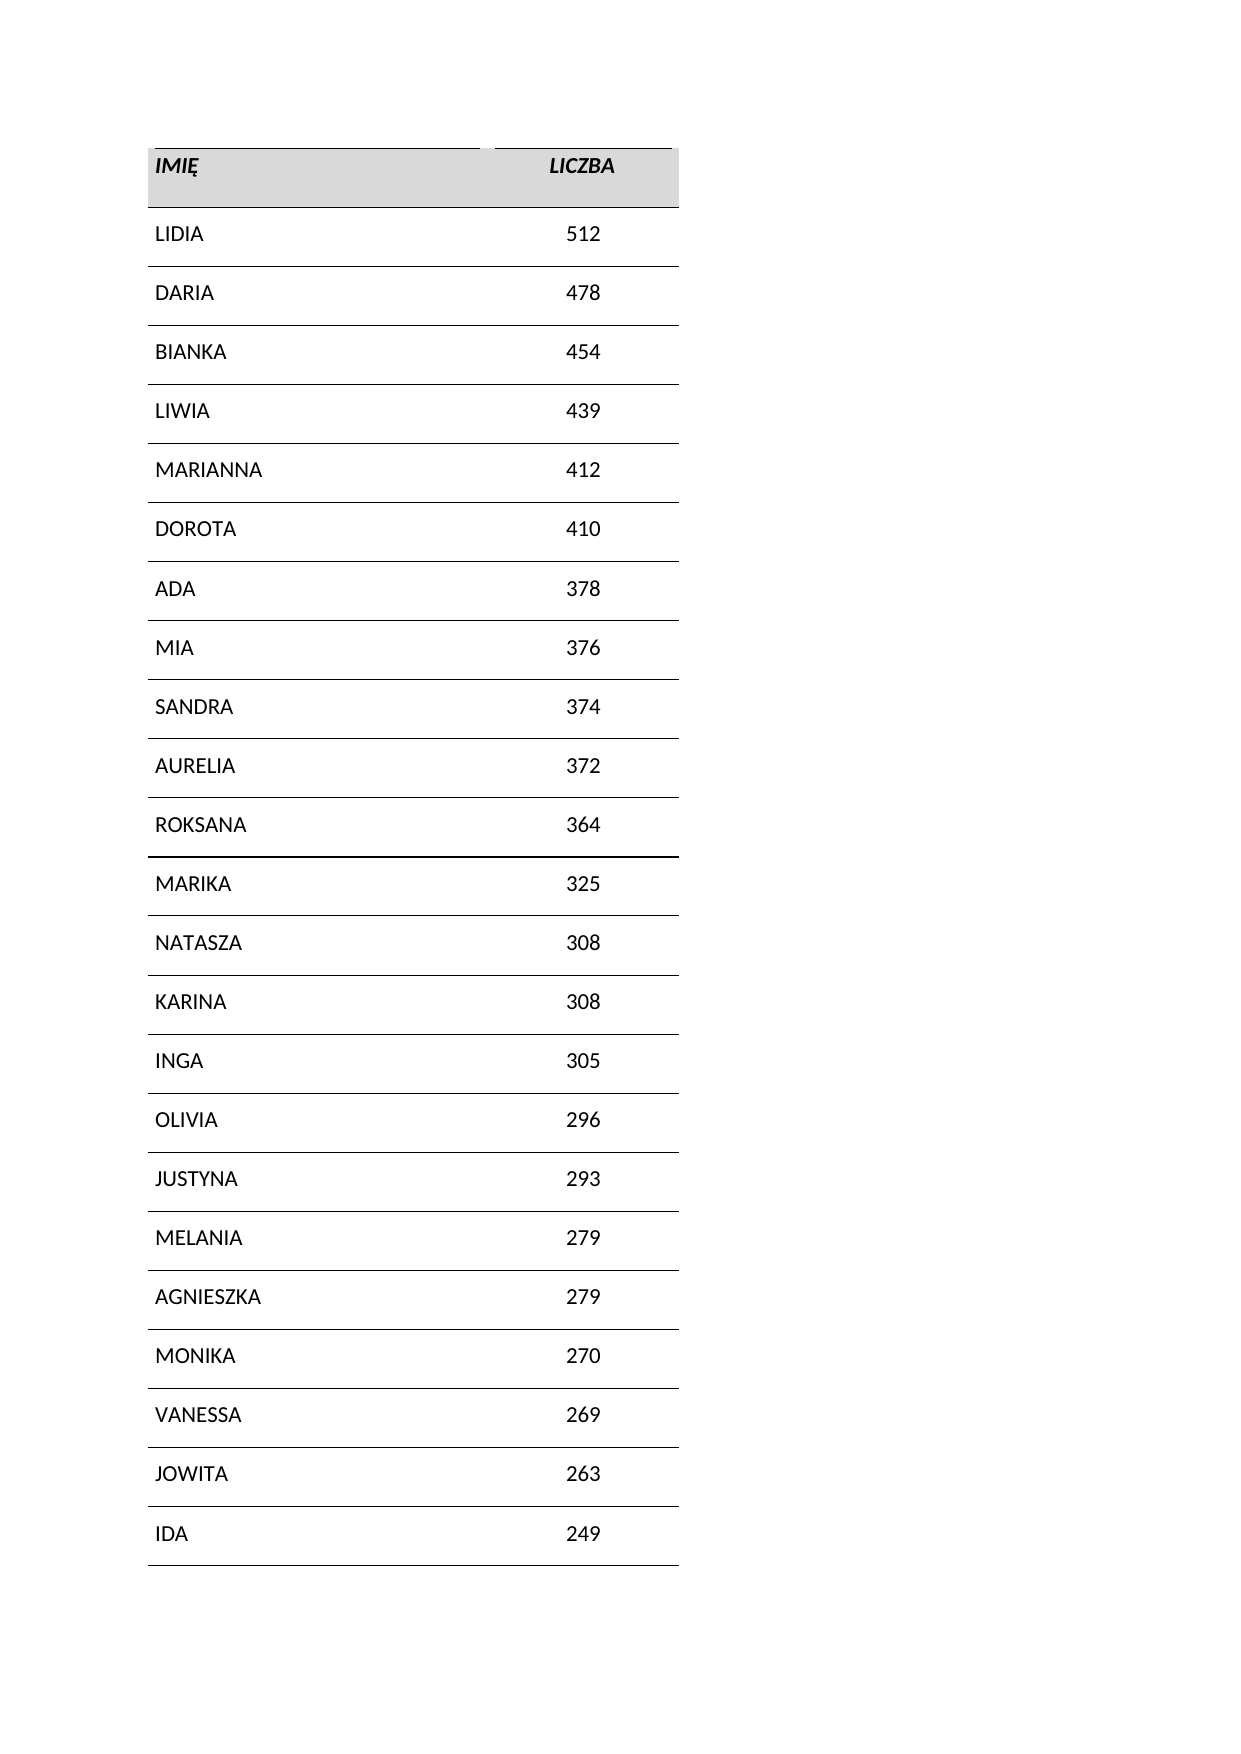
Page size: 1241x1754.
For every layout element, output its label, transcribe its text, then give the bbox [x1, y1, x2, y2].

table_cell SANDRA [148, 680, 487, 738]
table_cell MIA [148, 621, 487, 679]
table_cell DARIA [148, 267, 487, 325]
table_cell MONIKA [148, 1330, 487, 1388]
table_cell 249 [487, 1507, 679, 1565]
table_cell ADA [148, 562, 487, 620]
table_cell 372 [487, 739, 679, 797]
table_cell 410 [487, 503, 679, 561]
table_cell 279 [487, 1271, 679, 1329]
table_header LICZBA [487, 148, 679, 207]
table_cell 308 [487, 976, 679, 1033]
table_cell MELANIA [148, 1212, 487, 1270]
table_cell 293 [487, 1153, 679, 1211]
table_cell 270 [487, 1330, 679, 1388]
table_cell 263 [487, 1448, 679, 1506]
table_cell 364 [487, 798, 679, 856]
table_cell JOWITA [148, 1448, 487, 1506]
table_cell INGA [148, 1035, 487, 1093]
table_cell OLIVIA [148, 1094, 487, 1152]
table_cell 454 [487, 326, 679, 384]
table_cell 296 [487, 1094, 679, 1152]
table_cell 478 [487, 267, 679, 325]
table_cell 374 [487, 680, 679, 738]
table_cell 308 [487, 916, 679, 974]
table_cell DOROTA [148, 503, 487, 561]
table_cell IDA [148, 1507, 487, 1565]
table_cell 512 [487, 208, 679, 266]
table_cell 376 [487, 621, 679, 679]
table_cell AGNIESZKA [148, 1271, 487, 1329]
table_cell BIANKA [148, 326, 487, 384]
table_cell MARIANNA [148, 444, 487, 502]
table_cell NATASZA [148, 916, 487, 974]
table_header IMIĘ [148, 148, 487, 207]
table_cell LIDIA [148, 208, 487, 266]
table_cell 439 [487, 385, 679, 443]
table_cell AURELIA [148, 739, 487, 797]
table_cell 412 [487, 444, 679, 502]
table_cell MARIKA [148, 858, 487, 915]
table_cell 279 [487, 1212, 679, 1270]
table_cell LIWIA [148, 385, 487, 443]
table_cell 378 [487, 562, 679, 620]
table_cell KARINA [148, 976, 487, 1033]
table_cell 325 [487, 858, 679, 915]
table_cell 305 [487, 1035, 679, 1093]
table_cell 269 [487, 1389, 679, 1447]
table_cell ROKSANA [148, 798, 487, 856]
table_cell VANESSA [148, 1389, 487, 1447]
table_cell JUSTYNA [148, 1153, 487, 1211]
